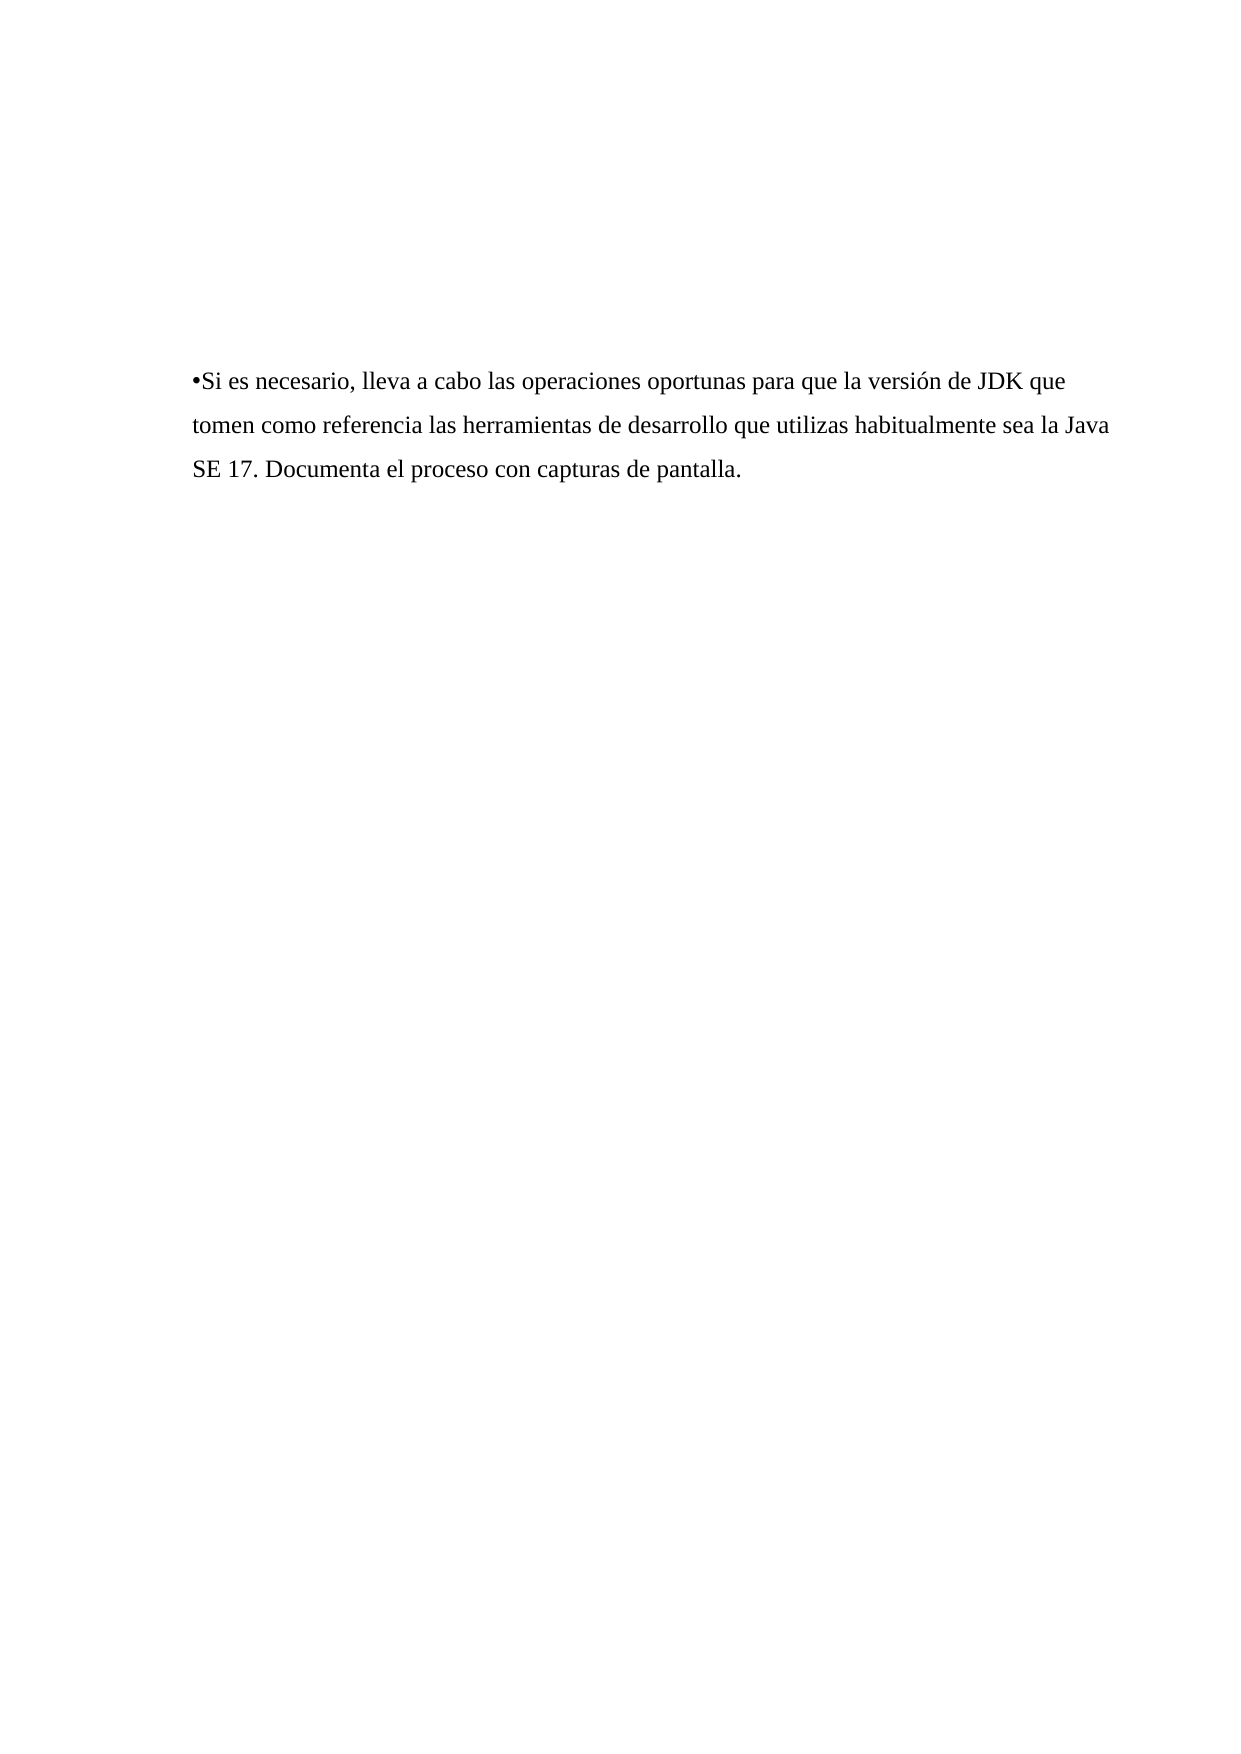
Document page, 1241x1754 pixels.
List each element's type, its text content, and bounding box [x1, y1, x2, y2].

list Si es necesario, lleva a cabo las operaciones oportunas para que la versión de JDK que tomen como referencia las herramientas de desarrollo que utilizas habitualmente sea la Java SE 17. Documenta el proceso con capturas de pantalla. [118, 351, 1122, 483]
